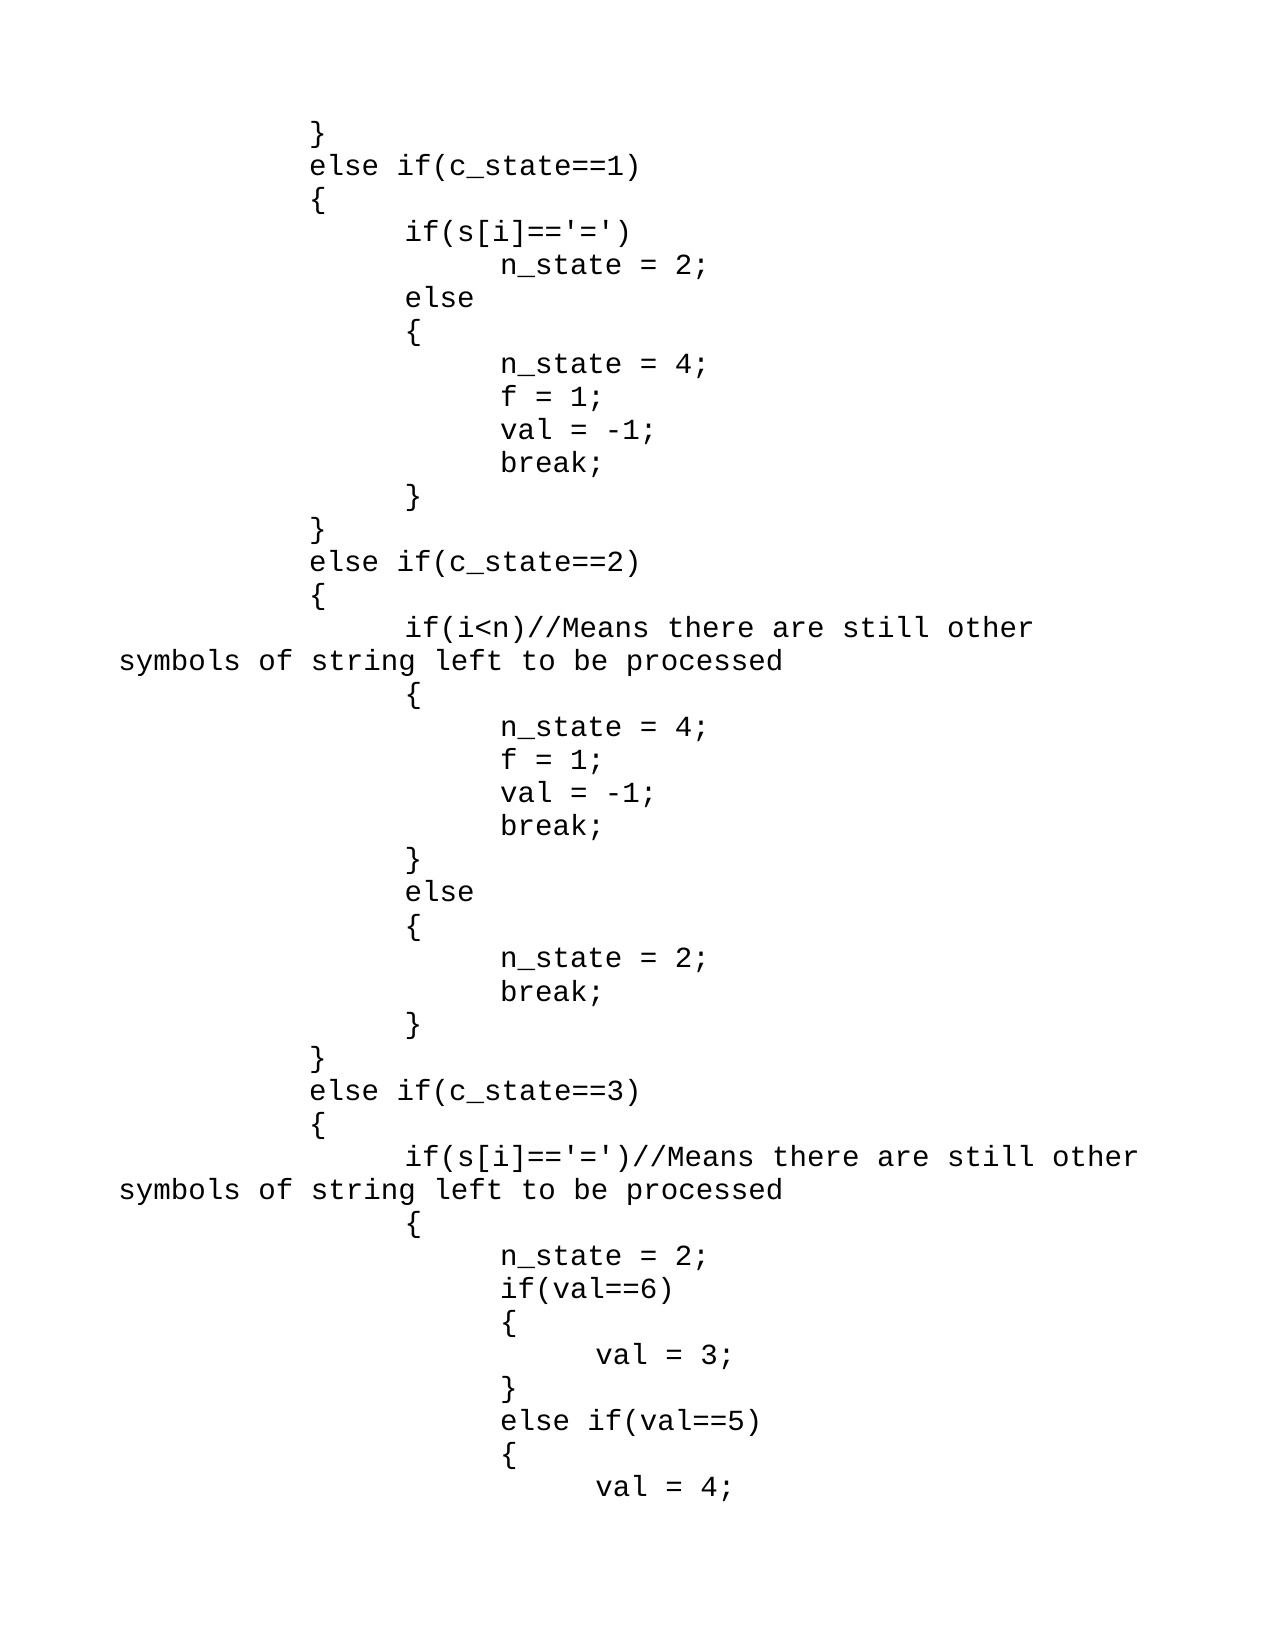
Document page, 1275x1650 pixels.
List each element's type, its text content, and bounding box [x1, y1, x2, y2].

text else if(c_state==1) [118, 151, 1157, 184]
text if(s[i]=='=')//Means there are still other symbols of string left to be processed [118, 1142, 1157, 1208]
text if(s[i]=='=') [118, 217, 1157, 250]
text f = 1; [118, 746, 1157, 778]
text n_state = 2; [118, 944, 1157, 977]
text } [118, 481, 1157, 514]
text if(val==6) [118, 1274, 1157, 1307]
text val = 3; [118, 1340, 1157, 1373]
text else if(val==5) [118, 1406, 1157, 1439]
text } [118, 118, 1157, 151]
text { [118, 316, 1157, 349]
text { [118, 1208, 1157, 1241]
text { [118, 679, 1157, 712]
text f = 1; [118, 382, 1157, 415]
text else [118, 878, 1157, 911]
text else [118, 283, 1157, 316]
text { [118, 1439, 1157, 1472]
text { [118, 1109, 1157, 1142]
text { [118, 580, 1157, 613]
text } [118, 1010, 1157, 1043]
text { [118, 1307, 1157, 1340]
text n_state = 2; [118, 1241, 1157, 1274]
text n_state = 4; [118, 349, 1157, 382]
text else if(c_state==3) [118, 1076, 1157, 1109]
text n_state = 2; [118, 250, 1157, 283]
text break; [118, 812, 1157, 844]
text break; [118, 977, 1157, 1010]
text break; [118, 448, 1157, 481]
text if(i<n)//Means there are still other symbols of string left to be processed [118, 613, 1157, 679]
text { [118, 184, 1157, 217]
text { [118, 911, 1157, 944]
text } [118, 1043, 1157, 1076]
text val = -1; [118, 778, 1157, 812]
text } [118, 844, 1157, 878]
text } [118, 514, 1157, 547]
text } [118, 1373, 1157, 1406]
text val = -1; [118, 415, 1157, 448]
text val = 4; [118, 1472, 1157, 1505]
text else if(c_state==2) [118, 547, 1157, 580]
text n_state = 4; [118, 712, 1157, 746]
